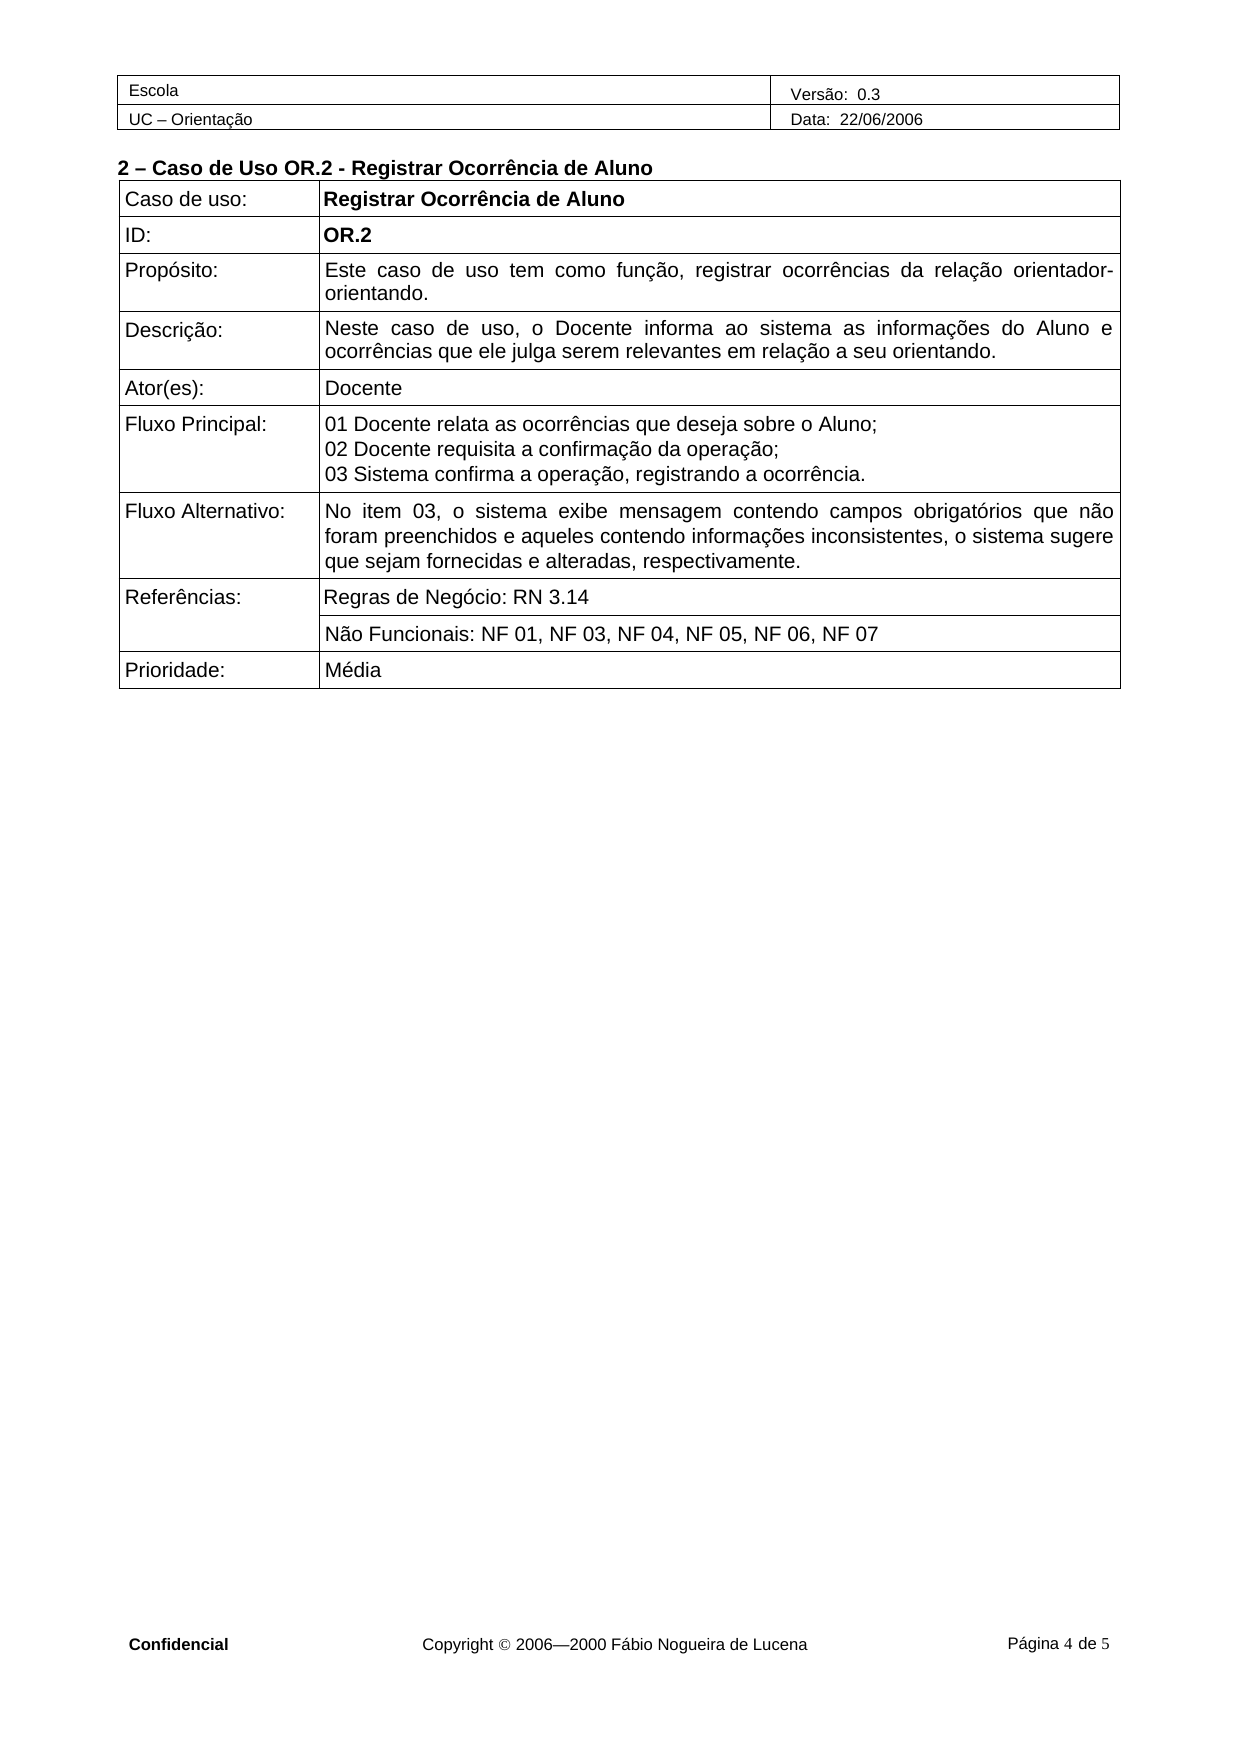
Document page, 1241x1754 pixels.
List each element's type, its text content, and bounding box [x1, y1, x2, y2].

table_cell Docente [320, 370, 1120, 405]
table_cell ID: [120, 217, 319, 253]
table_header Regras de Negócio: RN 3.14 [320, 579, 1120, 615]
table_cell Neste caso de uso, o Docente informa ao sistema as informações do Aluno e ocorrências que ele julga serem relevantes em relação a seu orientando. [320, 312, 1120, 369]
table_cell No item 03, o sistema exibe mensagem contendo campos obrigatórios que não foram preenchidos e aqueles contendo informações inconsistentes, o sistema sugere que sejam fornecidas e alteradas, respectivamente. [320, 493, 1120, 578]
table_cell Não Funcionais: NF 01, NF 03, NF 04, NF 05, NF 06, NF 07 [320, 616, 1120, 651]
table_cell Propósito: [120, 254, 319, 311]
table_cell Ator(es): [120, 370, 319, 405]
table_cell Descrição: [120, 312, 319, 369]
table_cell Prioridade: [120, 652, 319, 688]
table_cell Fluxo Alternativo: [120, 493, 319, 578]
table_header Registrar Ocorrência de Aluno [320, 181, 1120, 216]
table_cell Fluxo Principal: [120, 406, 319, 492]
table_cell Este caso de uso tem como função, registrar ocorrências da relação orientador-orientando. [320, 254, 1120, 311]
table_cell Referências: [120, 579, 319, 651]
text 2 – Caso de Uso OR.2 - Registrar Ocorrência de Aluno [117, 154, 1120, 179]
table_header Caso de uso: [120, 181, 319, 216]
table_cell Média [320, 652, 1120, 688]
table_cell 01 Docente relata as ocorrências que deseja sobre o Aluno; 02 Docente requisita a confirmação da operação; 03 Sistema confirma a operação, registrando a ocorrência. [320, 406, 1120, 492]
table_cell OR.2 [320, 217, 1120, 253]
